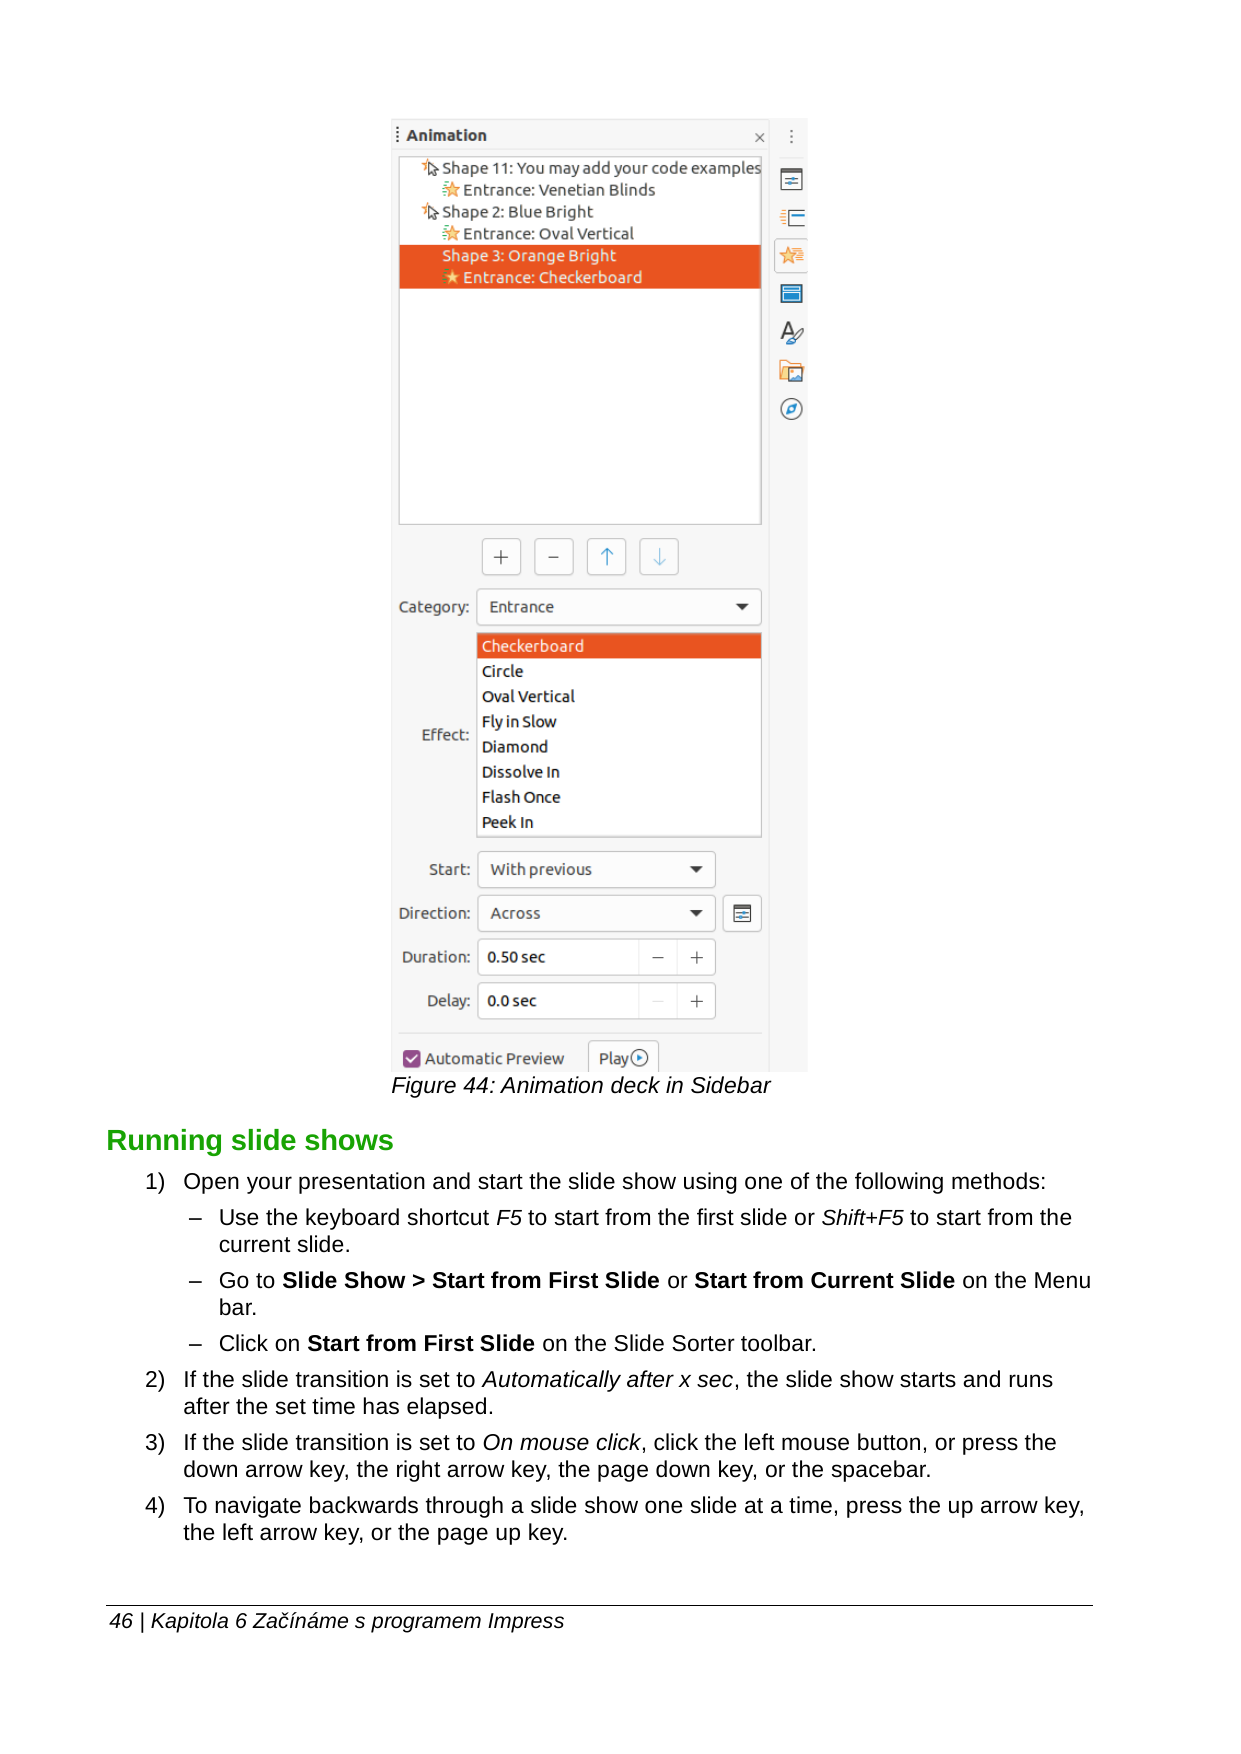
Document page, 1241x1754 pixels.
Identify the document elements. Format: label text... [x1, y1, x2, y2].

list Click on Start from First Slide on the Slide Sorter toolbar. [189, 1330, 1093, 1357]
list Use the keyboard shortcut F5 to start from the first slide or Shift+F5 to start from the current slide. [189, 1204, 1093, 1258]
subtitle Running slide shows [106, 1122, 1093, 1156]
list If the slide transition is set to On mouse click, click the left mouse button, or press the down arrow key, the right arrow key, the page down key, or the spacebar. [165, 1429, 1093, 1483]
list Go to Slide Show > Start from First Slide or Start from Current Slide on the Menu bar. [189, 1267, 1093, 1321]
list If the slide transition is set to Automatically after x sec, the slide show starts and runs after the set time has elapsed. [165, 1366, 1093, 1420]
text Figure 44: Animation deck in Sidebar [391, 1072, 808, 1099]
picture [391, 118, 808, 1072]
list Open your presentation and start the slide show using one of the following methods: [165, 1168, 1093, 1195]
list To navigate backwards through a slide show one slide at a time, press the up arrow key, the left arrow key, or the page up key. [165, 1492, 1093, 1546]
